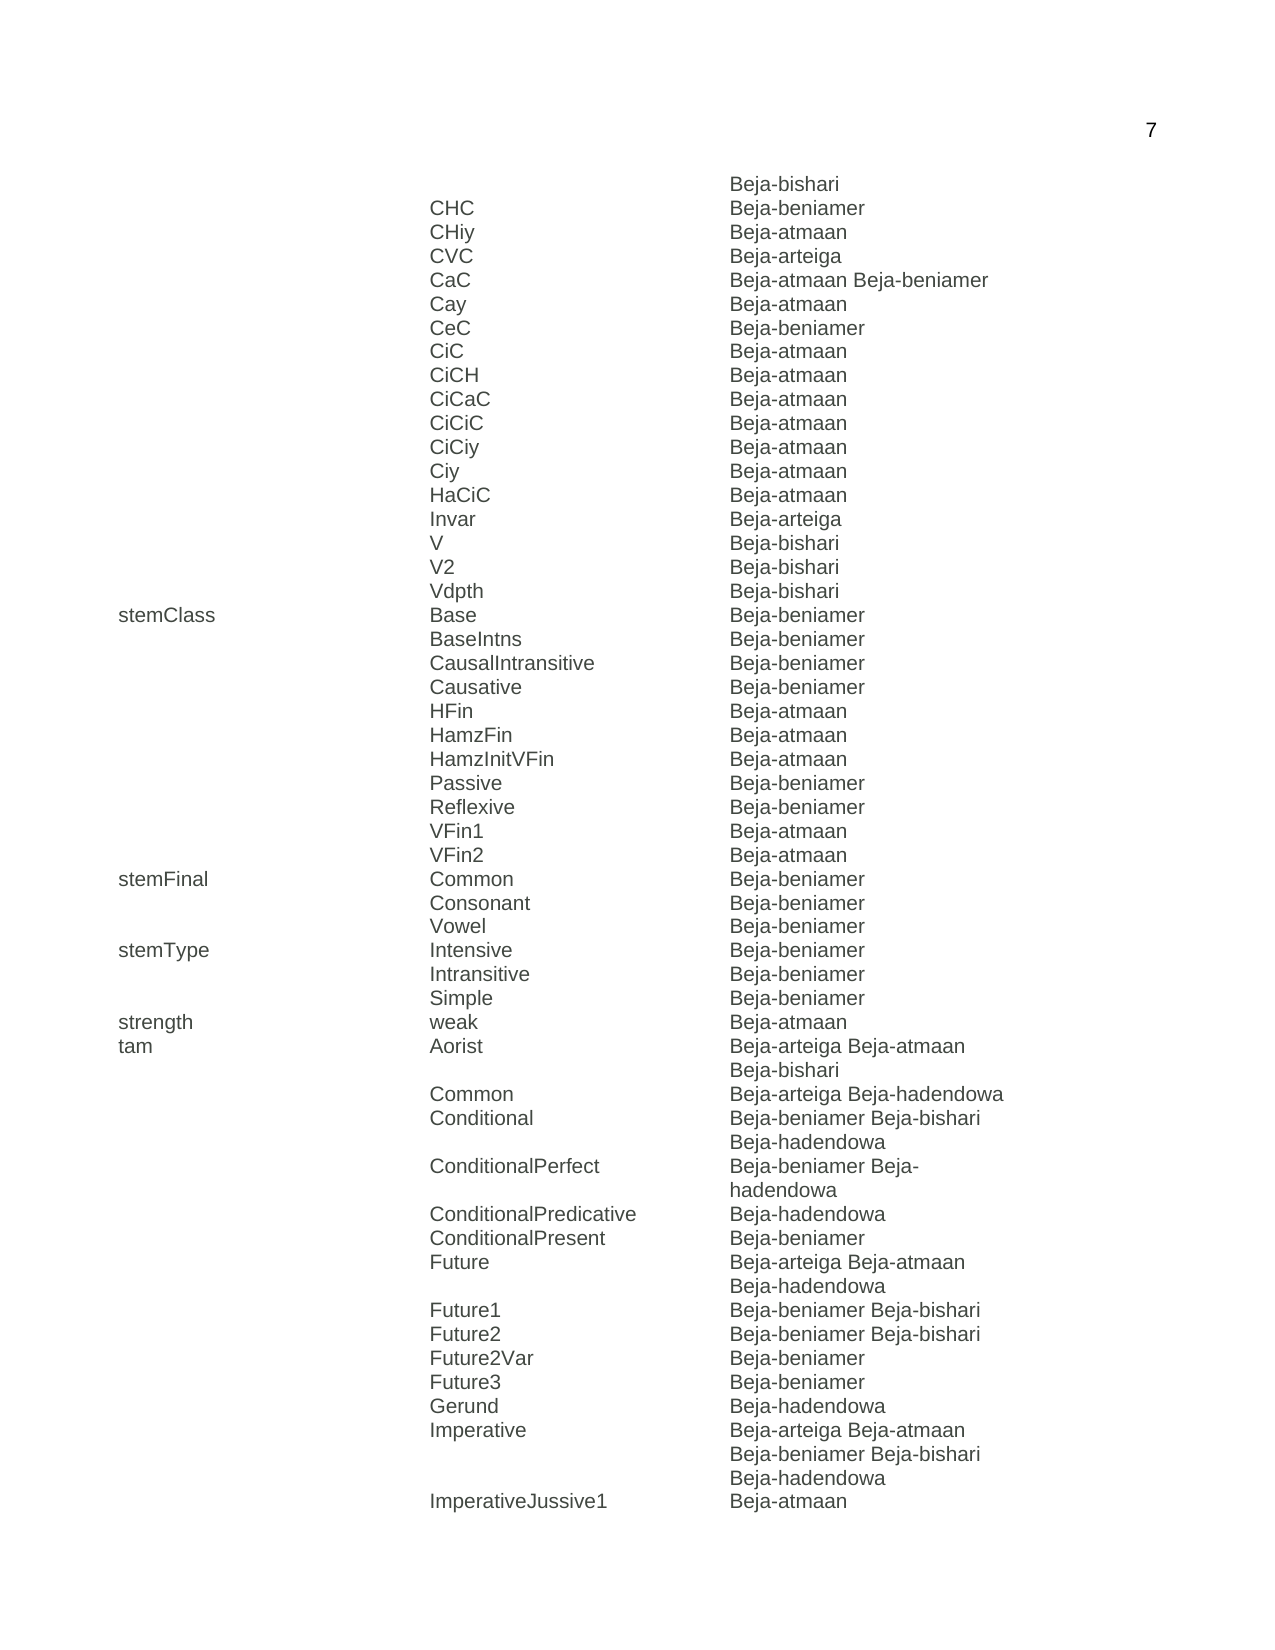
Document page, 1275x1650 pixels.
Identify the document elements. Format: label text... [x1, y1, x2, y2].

table_cell Beja-atmaan [718, 1489, 1018, 1513]
table_cell Future1 [418, 1298, 718, 1322]
table_cell Vdpth [418, 579, 718, 603]
table_cell Beja-bishari [718, 555, 1018, 579]
table_cell Intensive [418, 938, 718, 962]
table_cell [107, 507, 418, 531]
table_cell Beja-beniamer [718, 1346, 1018, 1369]
table_cell Common [418, 1082, 718, 1106]
table_cell Beja-beniamer [718, 986, 1018, 1010]
table_cell CHiy [418, 220, 718, 243]
table_cell VFin2 [418, 843, 718, 866]
table_cell Beja-beniamer Beja-hadendowa [718, 1154, 1018, 1202]
table_cell [107, 339, 418, 363]
table_cell Beja-beniamer Beja-bishari [718, 1298, 1018, 1322]
table_cell Beja-atmaan [718, 363, 1018, 387]
table_cell CiCaC [418, 387, 718, 411]
table_cell weak [418, 1010, 718, 1034]
table_cell Beja-beniamer [718, 962, 1018, 986]
table_cell HamzInitVFin [418, 747, 718, 771]
table_cell CHC [418, 196, 718, 219]
table_cell Consonant [418, 890, 718, 914]
table_cell stemType [107, 938, 418, 962]
table_cell Beja-hadendowa [718, 1202, 1018, 1226]
table_cell Beja-arteiga Beja-atmaan Beja-hadendowa [718, 1250, 1018, 1298]
table_cell CaC [418, 268, 718, 291]
table_cell Beja-beniamer [718, 1226, 1018, 1250]
table_cell stemFinal [107, 866, 418, 890]
table_cell Base [418, 603, 718, 627]
table_cell Beja-atmaan [718, 699, 1018, 723]
table_cell [107, 651, 418, 675]
table_cell [107, 771, 418, 794]
table_cell HaCiC [418, 483, 718, 507]
table_cell Beja-beniamer Beja-bishari Beja-hadendowa [718, 1106, 1018, 1154]
table_cell [107, 627, 418, 651]
table_cell [107, 1154, 418, 1202]
table_cell stemClass [107, 603, 418, 627]
table_cell [107, 555, 418, 579]
table_cell [107, 483, 418, 507]
table_cell [107, 387, 418, 411]
table_cell CVC [418, 244, 718, 267]
table_cell Beja-atmaan [718, 435, 1018, 459]
table_cell Beja-atmaan [718, 843, 1018, 866]
table_cell Gerund [418, 1394, 718, 1417]
table_cell BaseIntns [418, 627, 718, 651]
table_cell Beja-beniamer [718, 1370, 1018, 1393]
table_cell CiCH [418, 363, 718, 387]
table_cell Passive [418, 771, 718, 794]
table_cell [107, 819, 418, 842]
table_cell [107, 843, 418, 866]
table_cell [107, 315, 418, 339]
table_cell [107, 459, 418, 483]
table_cell [107, 890, 418, 914]
table_cell Conditional [418, 1106, 718, 1154]
table_cell ConditionalPresent [418, 1226, 718, 1250]
table_cell [107, 411, 418, 435]
table_cell Causative [418, 675, 718, 699]
table_cell [107, 699, 418, 723]
table_cell ConditionalPredicative [418, 1202, 718, 1226]
table_cell Beja-arteiga Beja-hadendowa [718, 1082, 1018, 1106]
table_cell Beja-arteiga [718, 507, 1018, 531]
table_cell Beja-beniamer [718, 196, 1018, 219]
table_cell strength [107, 1010, 418, 1034]
table_cell [107, 531, 418, 555]
table_cell ConditionalPerfect [418, 1154, 718, 1202]
table_cell Common [418, 866, 718, 890]
table_cell Beja-atmaan [718, 723, 1018, 747]
table_cell CiC [418, 339, 718, 363]
table_cell CausalIntransitive [418, 651, 718, 675]
table_cell Future2 [418, 1322, 718, 1346]
table_cell Beja-bishari [718, 531, 1018, 555]
table_cell Beja-beniamer [718, 890, 1018, 914]
table_cell [107, 435, 418, 459]
table_cell Beja-atmaan [718, 819, 1018, 842]
table_cell [107, 1418, 418, 1489]
table_cell [107, 962, 418, 986]
table_cell Beja-beniamer [718, 651, 1018, 675]
table_cell V2 [418, 555, 718, 579]
table_cell V [418, 531, 718, 555]
table_cell Beja-atmaan [718, 411, 1018, 435]
table_cell [107, 675, 418, 699]
table_cell [107, 1322, 418, 1346]
table_cell Future3 [418, 1370, 718, 1393]
table_cell [107, 1346, 418, 1369]
table_cell [107, 1106, 418, 1154]
table_cell [107, 196, 418, 219]
table_cell Beja-hadendowa [718, 1394, 1018, 1417]
table_cell Beja-atmaan [718, 339, 1018, 363]
table_cell [107, 1226, 418, 1250]
table_cell [107, 1394, 418, 1417]
table_cell [107, 723, 418, 747]
table_cell [107, 172, 418, 196]
table_cell HFin [418, 699, 718, 723]
table_cell VFin1 [418, 819, 718, 842]
table_cell HamzFin [418, 723, 718, 747]
table_cell Beja-beniamer [718, 675, 1018, 699]
table_cell Beja-arteiga Beja-atmaan Beja-beniamer Beja-bishari Beja-hadendowa [718, 1418, 1018, 1489]
table_cell Intransitive [418, 962, 718, 986]
table_cell [107, 268, 418, 291]
table_cell [107, 1298, 418, 1322]
table_cell Beja-atmaan [718, 459, 1018, 483]
table_cell Beja-atmaan [718, 291, 1018, 315]
table_cell [107, 291, 418, 315]
table_cell CeC [418, 315, 718, 339]
table_cell Beja-beniamer [718, 315, 1018, 339]
table_cell [107, 220, 418, 243]
table_cell Beja-beniamer [718, 771, 1018, 794]
table_cell Beja-atmaan [718, 747, 1018, 771]
table_cell [107, 1250, 418, 1298]
table_cell [418, 172, 718, 196]
table_cell Beja-beniamer Beja-bishari [718, 1322, 1018, 1346]
table_cell Beja-bishari [718, 172, 1018, 196]
table_cell Beja-beniamer [718, 938, 1018, 962]
table_cell tam [107, 1034, 418, 1082]
table_cell [107, 1370, 418, 1393]
table_cell Invar [418, 507, 718, 531]
table_cell [107, 244, 418, 267]
table_cell Beja-arteiga Beja-atmaan Beja-bishari [718, 1034, 1018, 1082]
table_cell Beja-atmaan [718, 387, 1018, 411]
table_cell Beja-bishari [718, 579, 1018, 603]
table_cell Beja-atmaan [718, 1010, 1018, 1034]
table_cell Vowel [418, 914, 718, 938]
table_cell [107, 1082, 418, 1106]
table_cell Future2Var [418, 1346, 718, 1369]
table_cell Beja-atmaan [718, 220, 1018, 243]
table_cell [107, 363, 418, 387]
table_cell Simple [418, 986, 718, 1010]
table_cell Beja-beniamer [718, 866, 1018, 890]
table_cell Aorist [418, 1034, 718, 1082]
table_cell [107, 1489, 418, 1513]
table_cell [107, 795, 418, 818]
table_cell Beja-beniamer [718, 914, 1018, 938]
table_cell Beja-atmaan [718, 483, 1018, 507]
table_cell [107, 579, 418, 603]
table_cell Reflexive [418, 795, 718, 818]
table_cell ImperativeJussive1 [418, 1489, 718, 1513]
table_cell [107, 986, 418, 1010]
table_cell CiCiy [418, 435, 718, 459]
table_cell Beja-atmaan Beja-beniamer [718, 268, 1018, 291]
table_cell [107, 914, 418, 938]
table_cell [107, 1202, 418, 1226]
table_cell CiCiC [418, 411, 718, 435]
table_cell [107, 747, 418, 771]
table_cell Beja-beniamer [718, 603, 1018, 627]
table_cell Beja-beniamer [718, 795, 1018, 818]
table_cell Beja-beniamer [718, 627, 1018, 651]
table_cell Future [418, 1250, 718, 1298]
table_cell Ciy [418, 459, 718, 483]
table_cell Imperative [418, 1418, 718, 1489]
table_cell Beja-arteiga [718, 244, 1018, 267]
table_cell Cay [418, 291, 718, 315]
